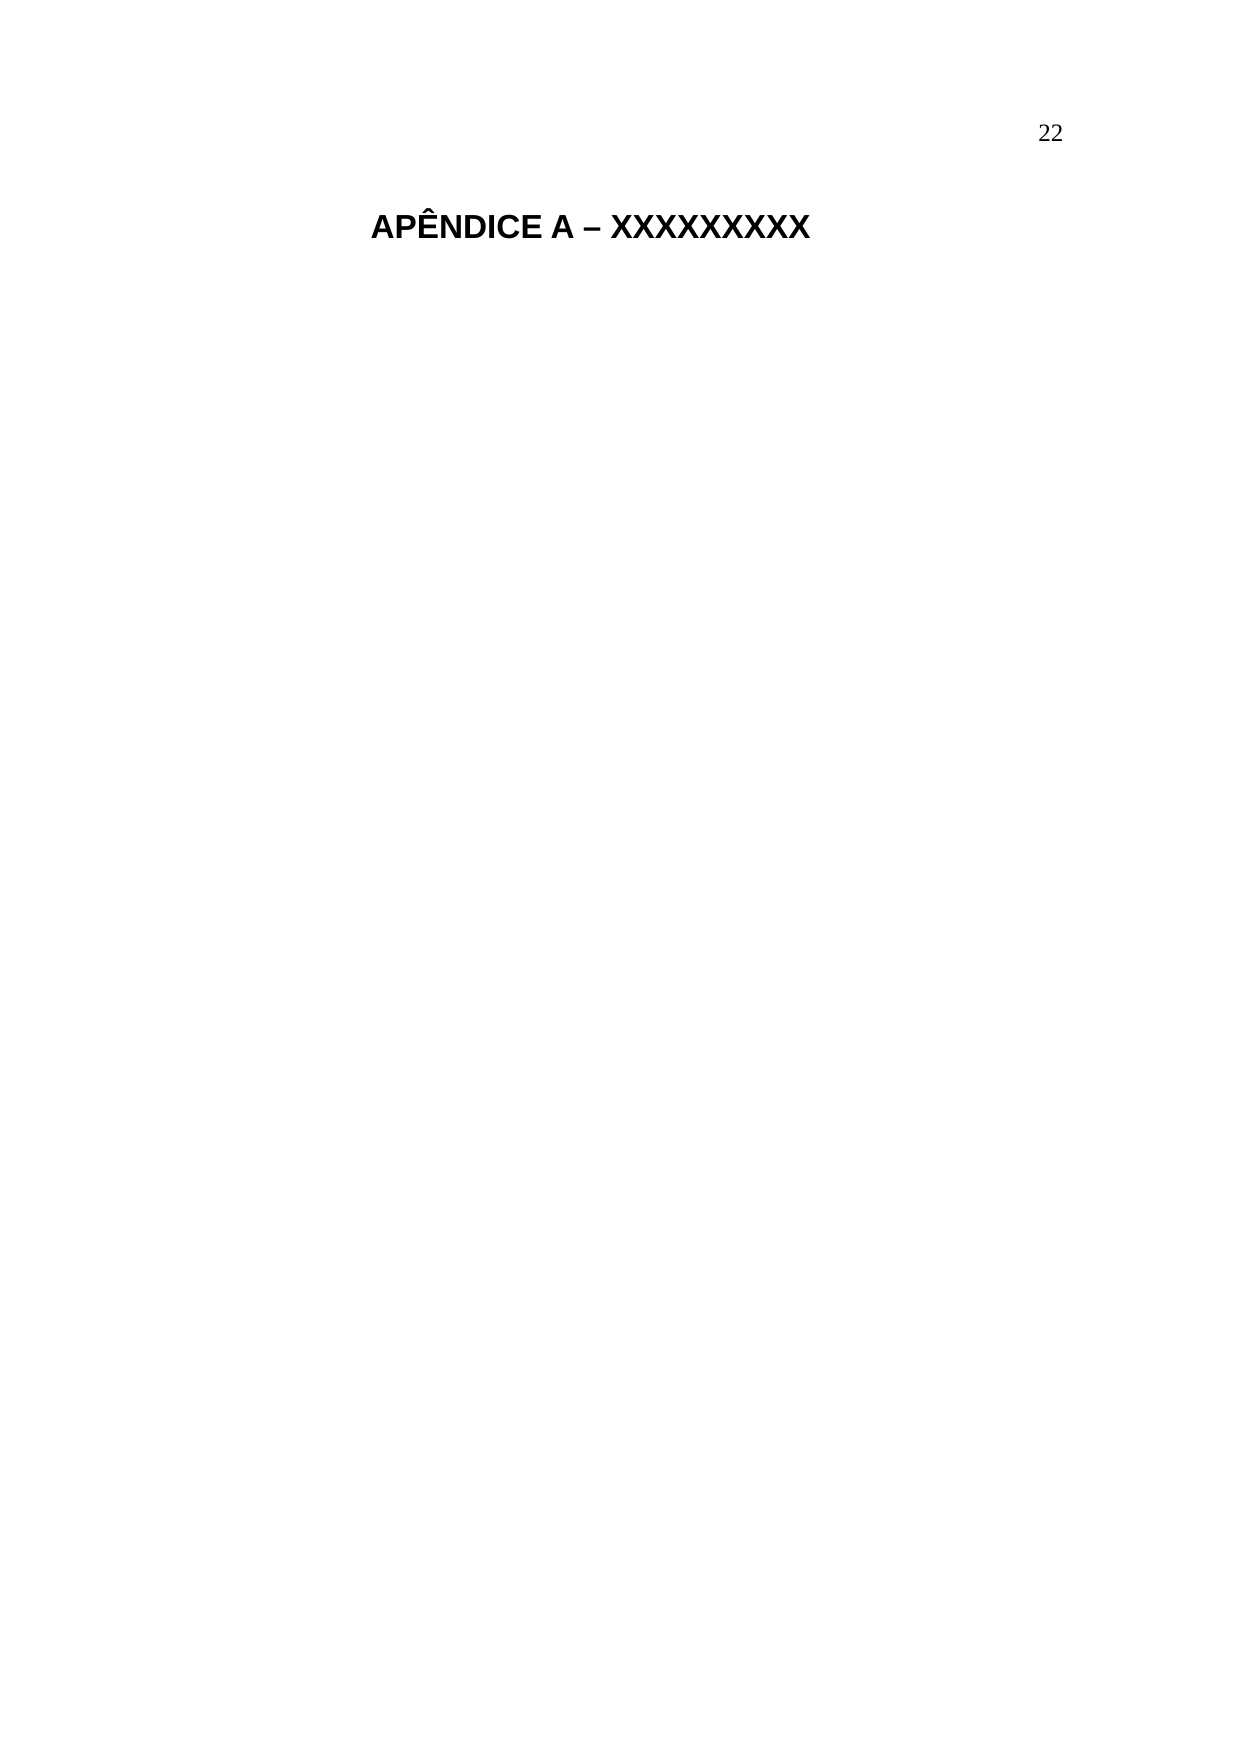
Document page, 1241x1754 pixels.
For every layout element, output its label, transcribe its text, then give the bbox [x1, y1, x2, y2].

subtitle APÊNDICE A – XXXXXXXXX [118, 207, 1063, 245]
